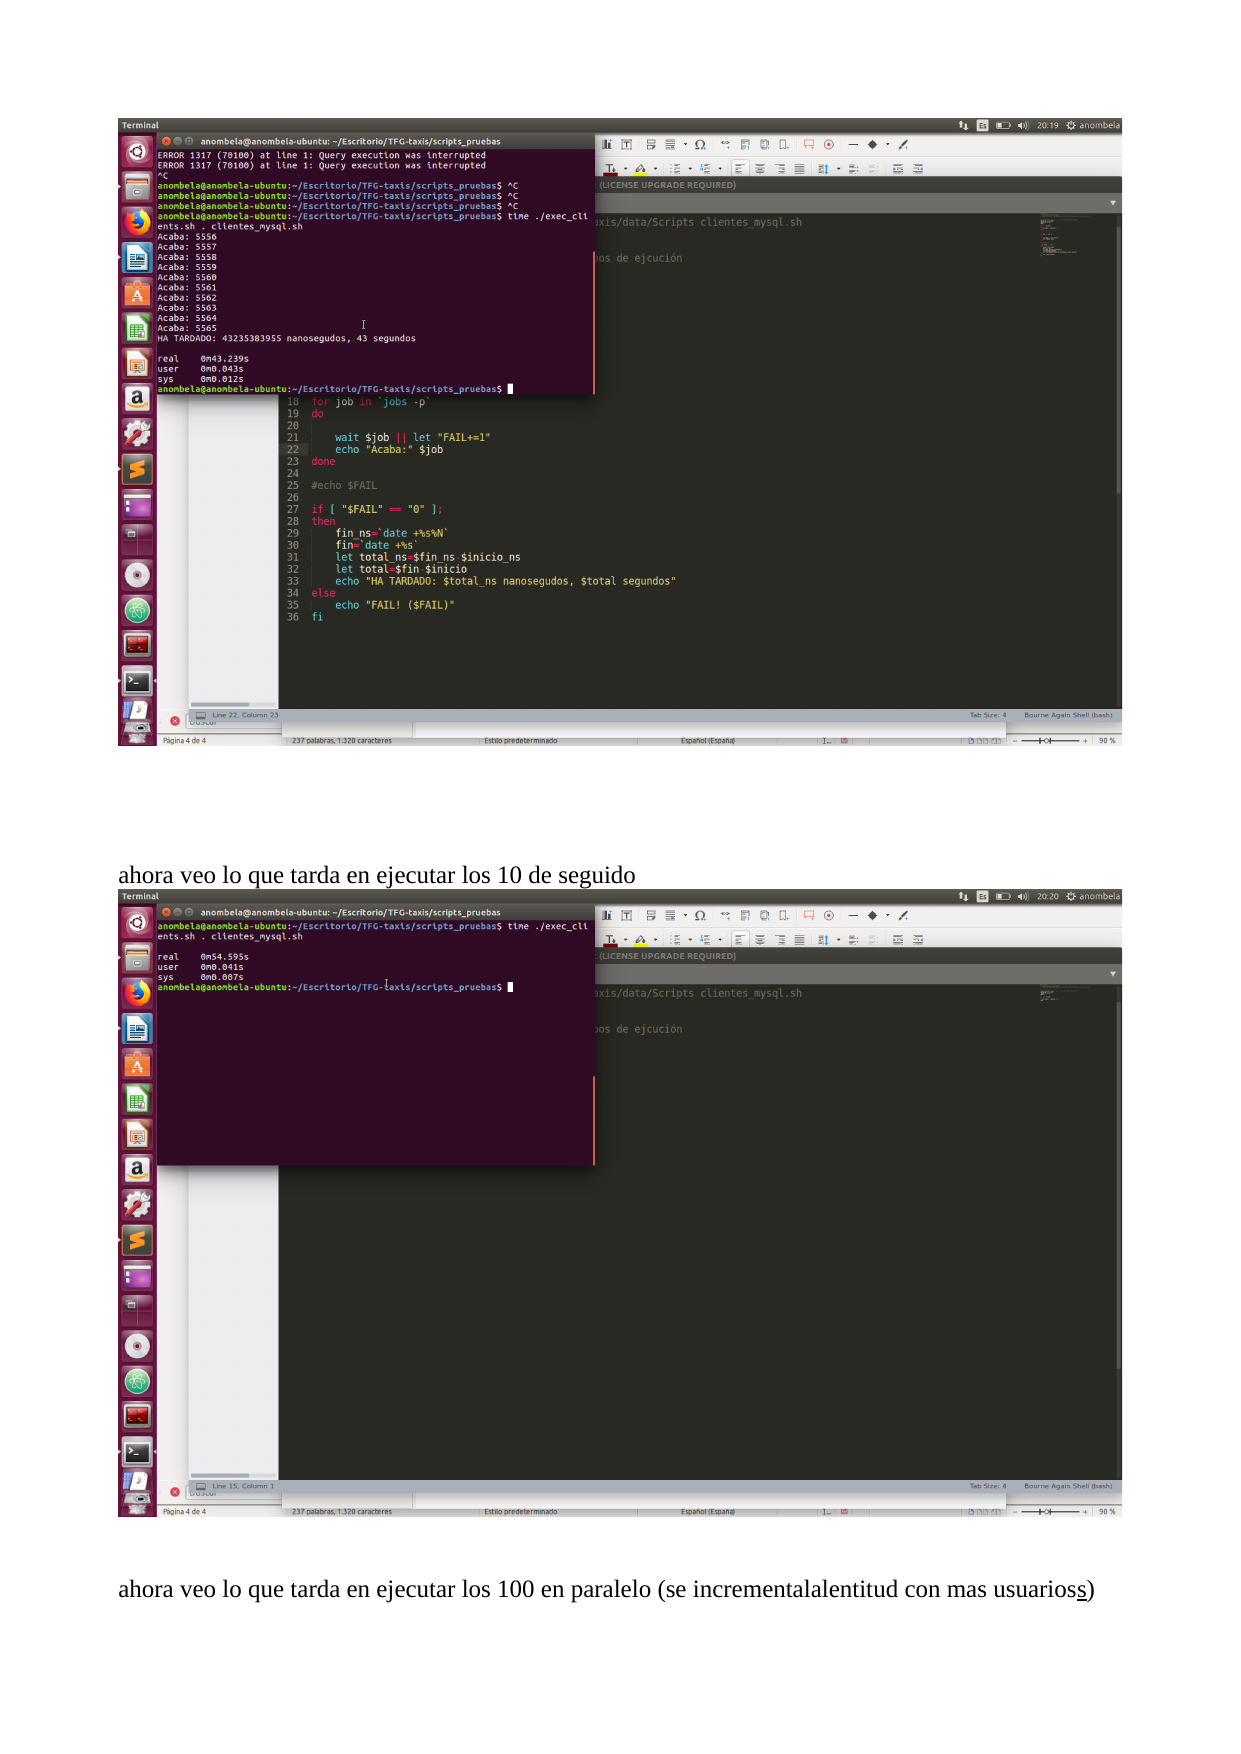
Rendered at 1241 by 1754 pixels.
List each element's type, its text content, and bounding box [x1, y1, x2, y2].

picture [118, 889, 1123, 1517]
picture [118, 118, 1123, 746]
text ahora veo lo que tarda en ejecutar los 100 en paralelo (se incrementalalentitud con mas usuarioss) [118, 1574, 1122, 1603]
text ahora veo lo que tarda en ejecutar los 10 de seguido [118, 861, 1122, 889]
